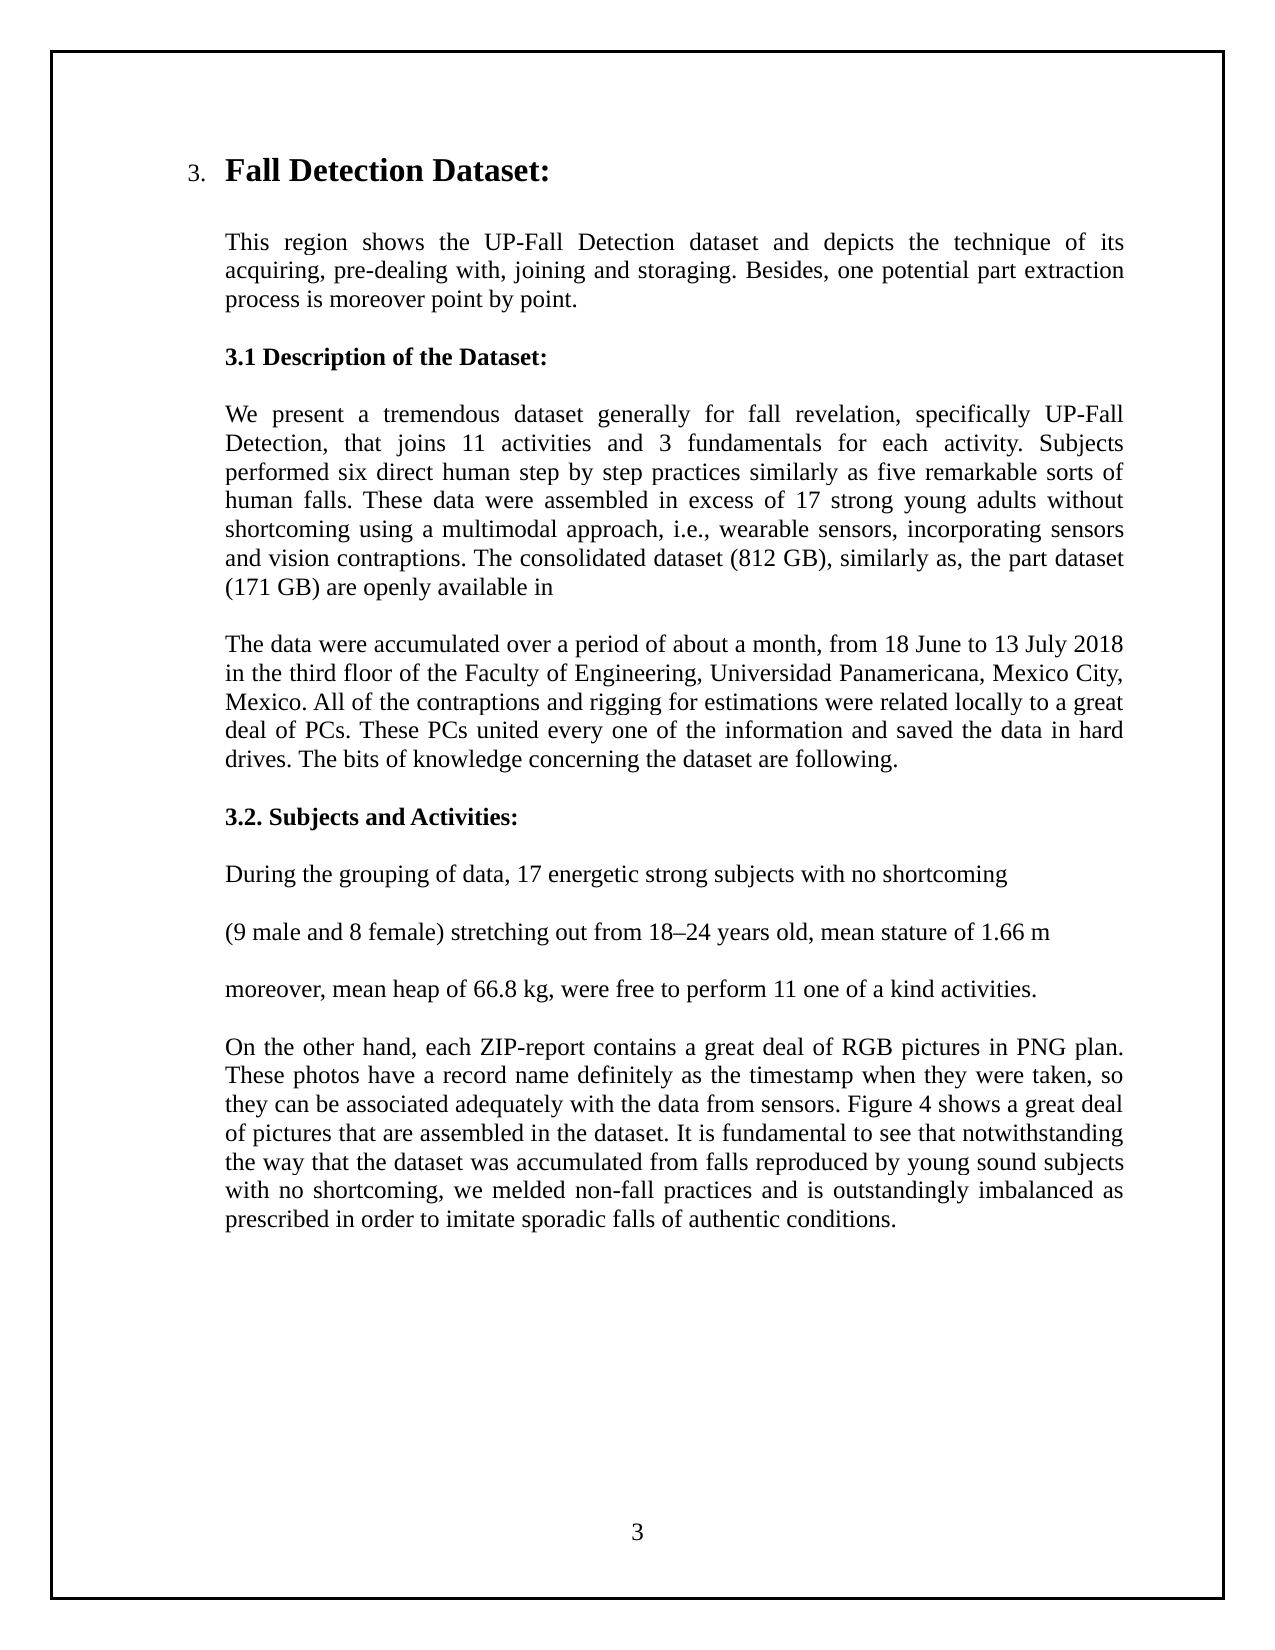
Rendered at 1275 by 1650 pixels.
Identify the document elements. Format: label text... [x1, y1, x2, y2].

list During the grouping of data, 17 energetic strong subjects with no shortcoming [225, 859, 1125, 888]
list (9 male and 8 female) stretching out from 18–24 years old, mean stature of 1.66 m [225, 917, 1125, 945]
list 3.1 Description of the Dataset: [225, 342, 1125, 370]
list This region shows the UP-Fall Detection dataset and depicts the technique of its acquiring, pre-dealing with, joining and storaging. Besides, one potential part extraction process is moreover point by point. [225, 227, 1125, 313]
list 3.2. Subjects and Activities: [225, 802, 1125, 830]
list The data were accumulated over a period of about a month, from 18 June to 13 July 2018 in the third floor of the Faculty of Engineering, Universidad Panamericana, Mexico City, Mexico. All of the contraptions and rigging for estimations were related locally to a great deal of PCs. These PCs united every one of the information and saved the data in hard drives. The bits of knowledge concerning the dataset are following. [225, 629, 1125, 773]
list Fall Detection Dataset: [187, 150, 1125, 188]
list moreover, mean heap of 66.8 kg, were free to perform 11 one of a kind activities. [225, 974, 1125, 1003]
list On the other hand, each ZIP-report contains a great deal of RGB pictures in PNG plan. These photos have a record name definitely as the timestamp when they were taken, so they can be associated adequately with the data from sensors. Figure 4 shows a great deal of pictures that are assembled in the dataset. It is fundamental to see that notwithstanding the way that the dataset was accumulated from falls reproduced by young sound subjects with no shortcoming, we melded non-fall practices and is outstandingly imbalanced as prescribed in order to imitate sporadic falls of authentic conditions. [225, 1032, 1125, 1233]
list We present a tremendous dataset generally for fall revelation, specifically UP-Fall Detection, that joins 11 activities and 3 fundamentals for each activity. Subjects performed six direct human step by step practices similarly as five remarkable sorts of human falls. These data were assembled in excess of 17 strong young adults without shortcoming using a multimodal approach, i.e., wearable sensors, incorporating sensors and vision contraptions. The consolidated dataset (812 GB), similarly as, the part dataset (171 GB) are openly available in [225, 399, 1125, 600]
